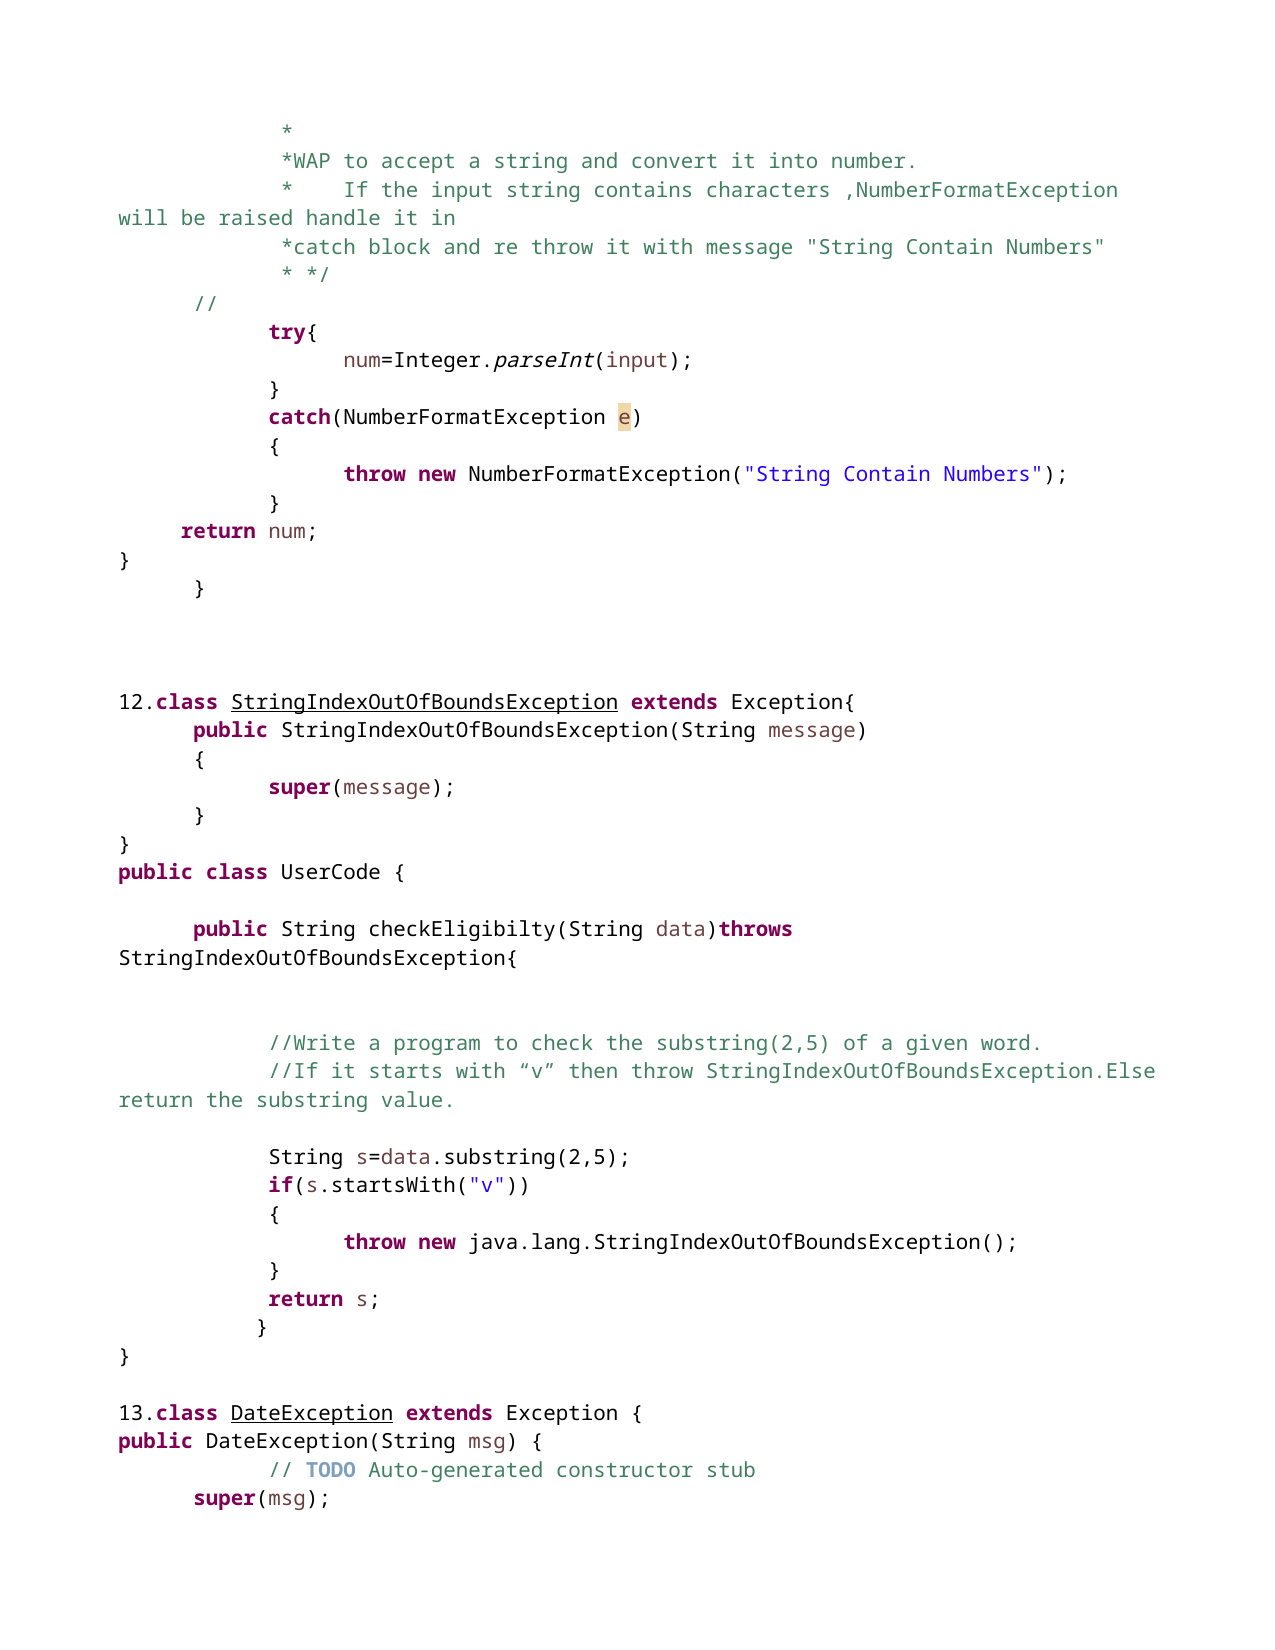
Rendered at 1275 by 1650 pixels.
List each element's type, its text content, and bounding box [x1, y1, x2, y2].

text } [118, 1341, 1157, 1369]
text } [118, 1256, 1157, 1284]
text } [118, 829, 1157, 857]
text { [118, 744, 1157, 772]
text throw new java.lang.StringIndexOutOfBoundsException(); [118, 1227, 1157, 1256]
text public String checkEligibilty(String data)throws StringIndexOutOfBoundsException{ [118, 914, 1157, 971]
text } [118, 488, 1157, 516]
text 13.class DateException extends Exception { [118, 1398, 1157, 1426]
text } [118, 1312, 1157, 1341]
text return num; [118, 516, 1157, 545]
text //If it starts with “v” then throw StringIndexOutOfBoundsException.Else return the substring value. [118, 1057, 1157, 1113]
text } [118, 545, 1157, 573]
text } [118, 801, 1157, 829]
text // [118, 289, 1157, 317]
text catch(NumberFormatException e) [118, 402, 1157, 431]
text { [118, 1199, 1157, 1227]
text *WAP to accept a string and convert it into number. [118, 147, 1157, 175]
text try{ [118, 317, 1157, 346]
text * [118, 118, 1157, 147]
text public class UserCode { [118, 857, 1157, 886]
text } [118, 573, 1157, 602]
text * */ [118, 260, 1157, 289]
text num=Integer.parseInt(input); [118, 346, 1157, 374]
text *catch block and re throw it with message "String Contain Numbers" [118, 232, 1157, 260]
text super(message); [118, 772, 1157, 801]
text throw new NumberFormatException("String Contain Numbers"); [118, 459, 1157, 488]
text //Write a program to check the substring(2,5) of a given word. [118, 1028, 1157, 1057]
text * If the input string contains characters ,NumberFormatException will be raised handle it in [118, 175, 1157, 232]
text // TODO Auto-generated constructor stub [118, 1455, 1157, 1483]
text return s; [118, 1284, 1157, 1312]
text public DateException(String msg) { [118, 1426, 1157, 1455]
text } [118, 374, 1157, 402]
text String s=data.substring(2,5); [118, 1142, 1157, 1170]
text if(s.startsWith("v")) [118, 1170, 1157, 1199]
text public StringIndexOutOfBoundsException(String message) [118, 715, 1157, 744]
text { [118, 431, 1157, 459]
text 12.class StringIndexOutOfBoundsException extends Exception{ [118, 687, 1157, 715]
text super(msg); [118, 1483, 1157, 1512]
